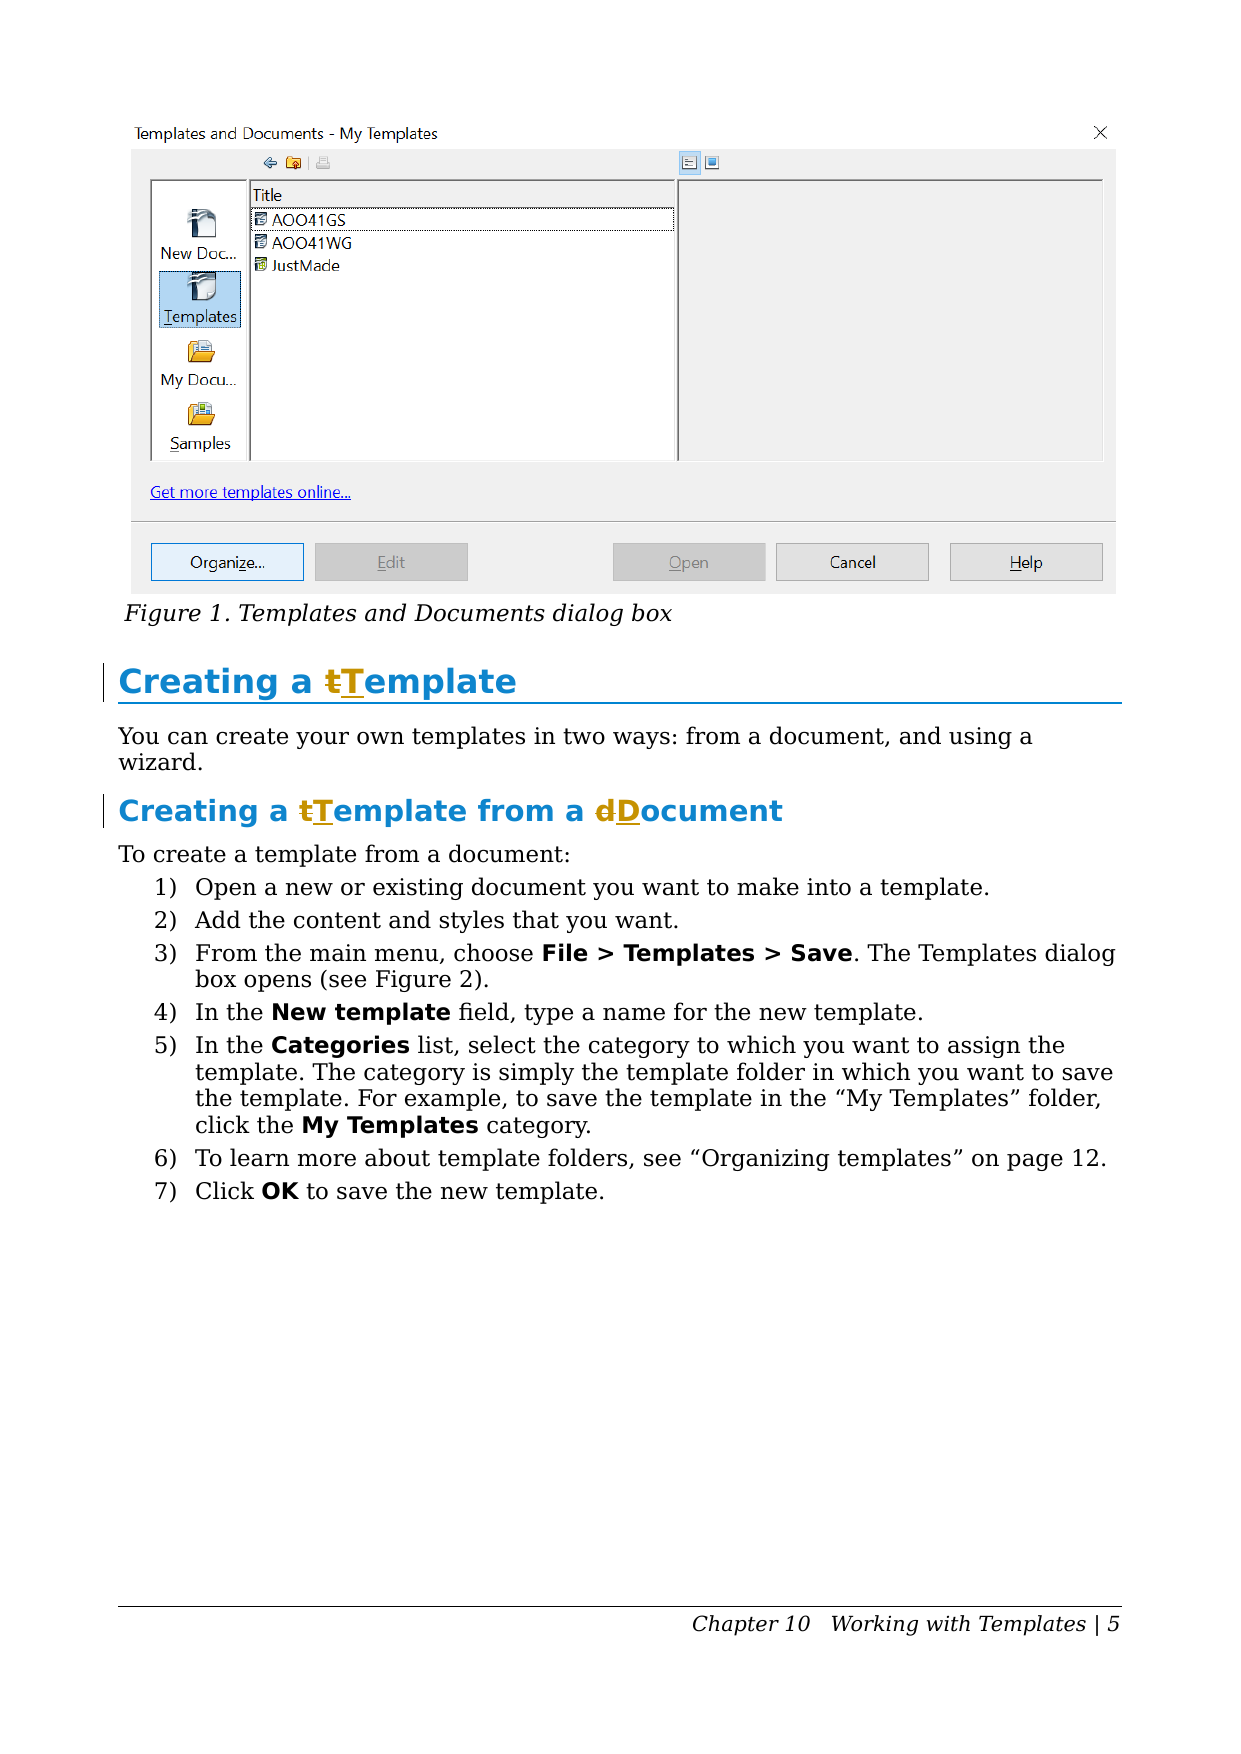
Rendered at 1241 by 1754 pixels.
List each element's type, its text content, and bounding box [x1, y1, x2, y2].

list From the main menu, choose File > Templates > Save. The Templates dialog box opens (see Figure 2). [177, 940, 1122, 993]
text Figure 1. Templates and Documents dialog box [124, 600, 1116, 627]
list Add the content and styles that you want. [177, 907, 1122, 933]
subtitle Creating a Template from a Document [118, 794, 1122, 828]
list To create a template from a document: [118, 841, 1122, 867]
list Open a new or existing document you want to make into a template. [177, 874, 1122, 901]
list In the Categories list, select the category to which you want to assign the template. The category is simply the template folder in which you want to save the template. For example, to save the template in the “My Templates” folder, click the My Templates category. [177, 1032, 1122, 1139]
picture [131, 118, 1116, 594]
list You can create your own templates in two ways: from a document, and using a wizard. [118, 723, 1122, 776]
list To learn more about template folders, see “Organizing templates” on page 12. [177, 1145, 1122, 1172]
subtitle Creating a Template [118, 663, 1122, 702]
list In the New template field, type a name for the new template. [177, 999, 1122, 1026]
list Click OK to save the new template. [177, 1178, 1122, 1205]
